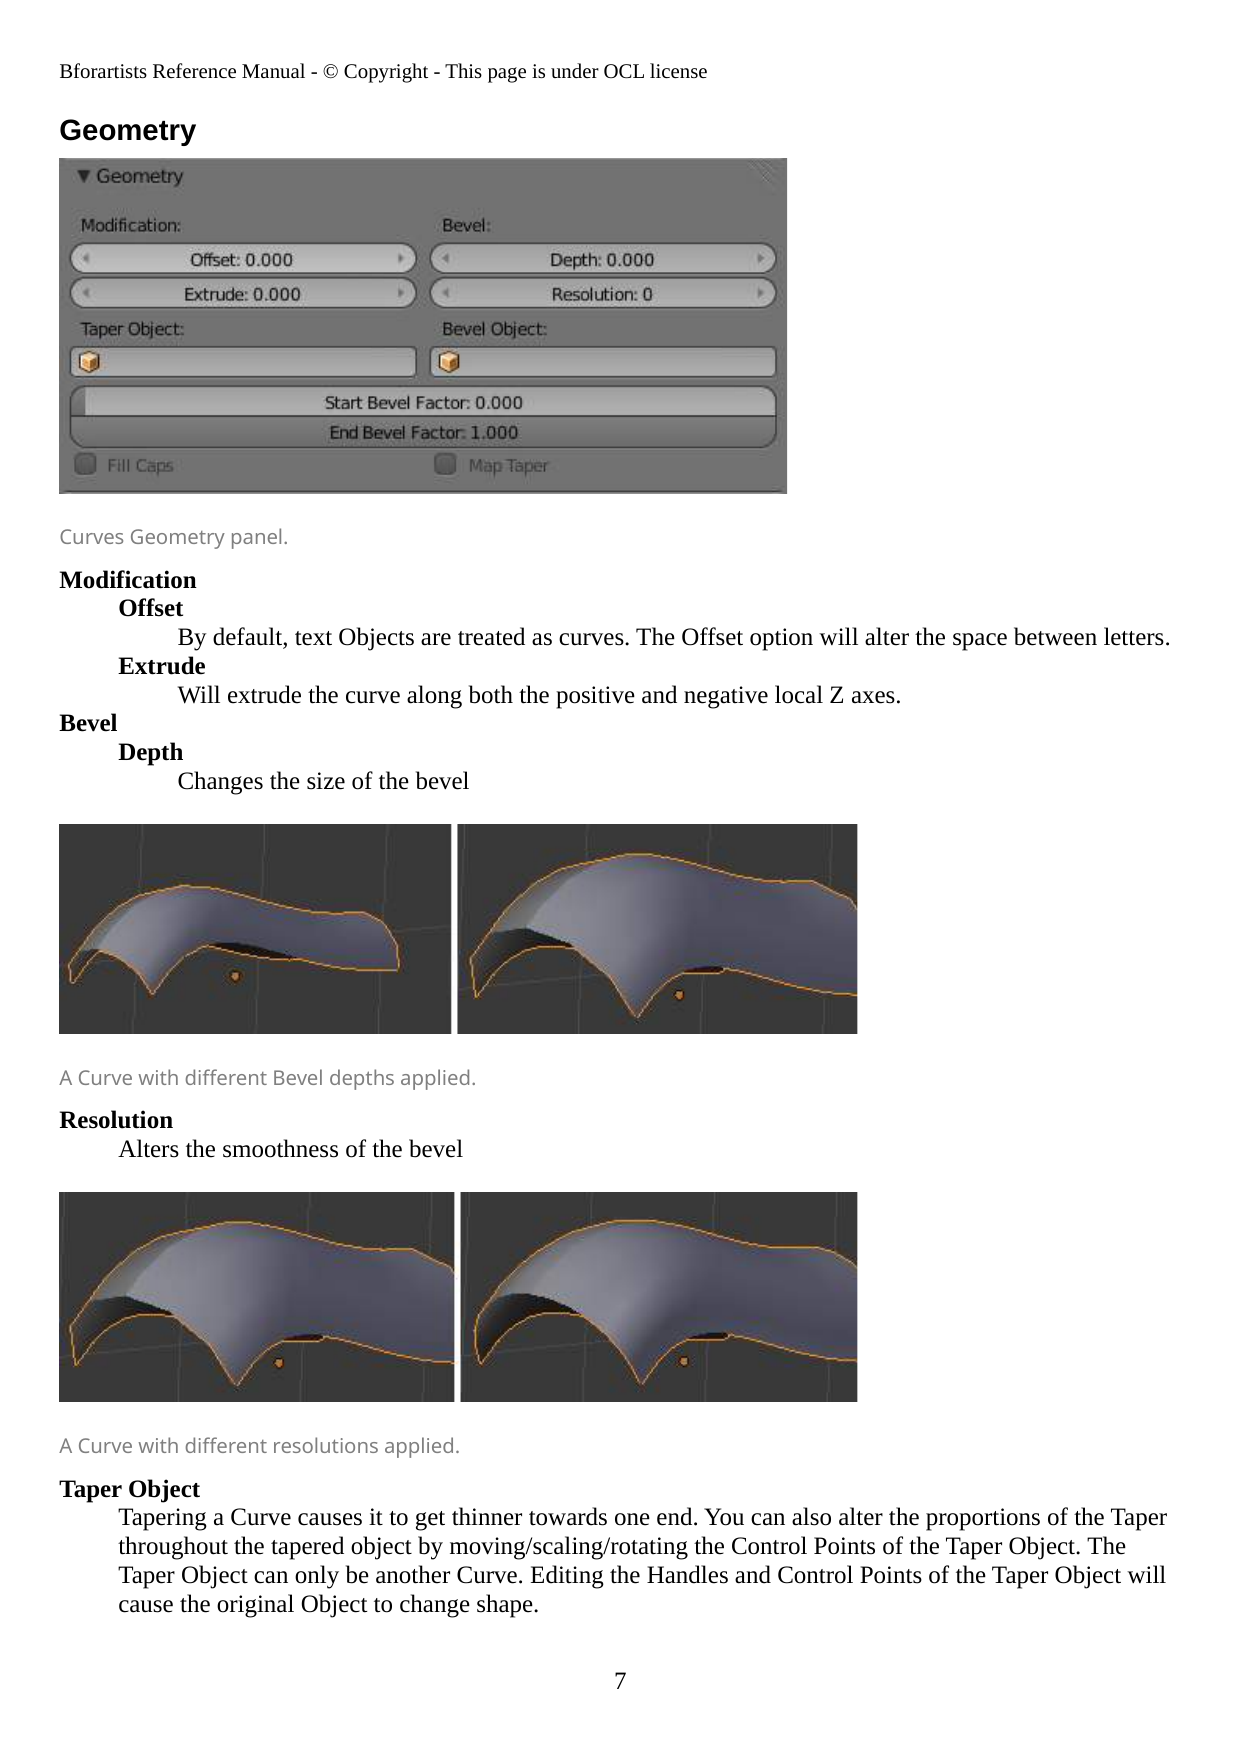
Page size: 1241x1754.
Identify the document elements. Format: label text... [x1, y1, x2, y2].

picture [59, 1192, 858, 1402]
subtitle Modification [59, 565, 1181, 593]
text A Curve with different resolutions applied. [59, 1428, 1181, 1459]
picture [59, 158, 788, 494]
list Will extrude the curve along both the positive and negative local Z axes. [177, 680, 1181, 708]
list Alters the smoothness of the bevel [118, 1134, 1181, 1163]
text A Curve with different Bevel depths applied. [59, 1059, 1181, 1091]
subtitle Extrude [118, 651, 1181, 680]
subtitle Offset [118, 593, 1181, 622]
subtitle Resolution [59, 1105, 1181, 1134]
subtitle Geometry [59, 113, 1181, 146]
subtitle Depth [118, 737, 1181, 766]
list Tapering a Curve causes it to get thinner towards one end. You can also alter the proportions of the Taper throughout the tapered object by moving/scaling/rotating the Control Points of the Taper Object. The Taper Object can only be another Curve. Editing the Handles and Control Points of the Taper Object will cause the original Object to change shape. [118, 1502, 1181, 1617]
list By default, text Objects are treated as curves. The Offset option will alter the space between letters. [177, 622, 1181, 651]
text Curves Geometry panel. [59, 519, 1181, 550]
list Changes the size of the bevel [177, 766, 1181, 795]
subtitle Bevel [59, 708, 1181, 737]
picture [59, 824, 858, 1034]
subtitle Taper Object [59, 1474, 1181, 1502]
